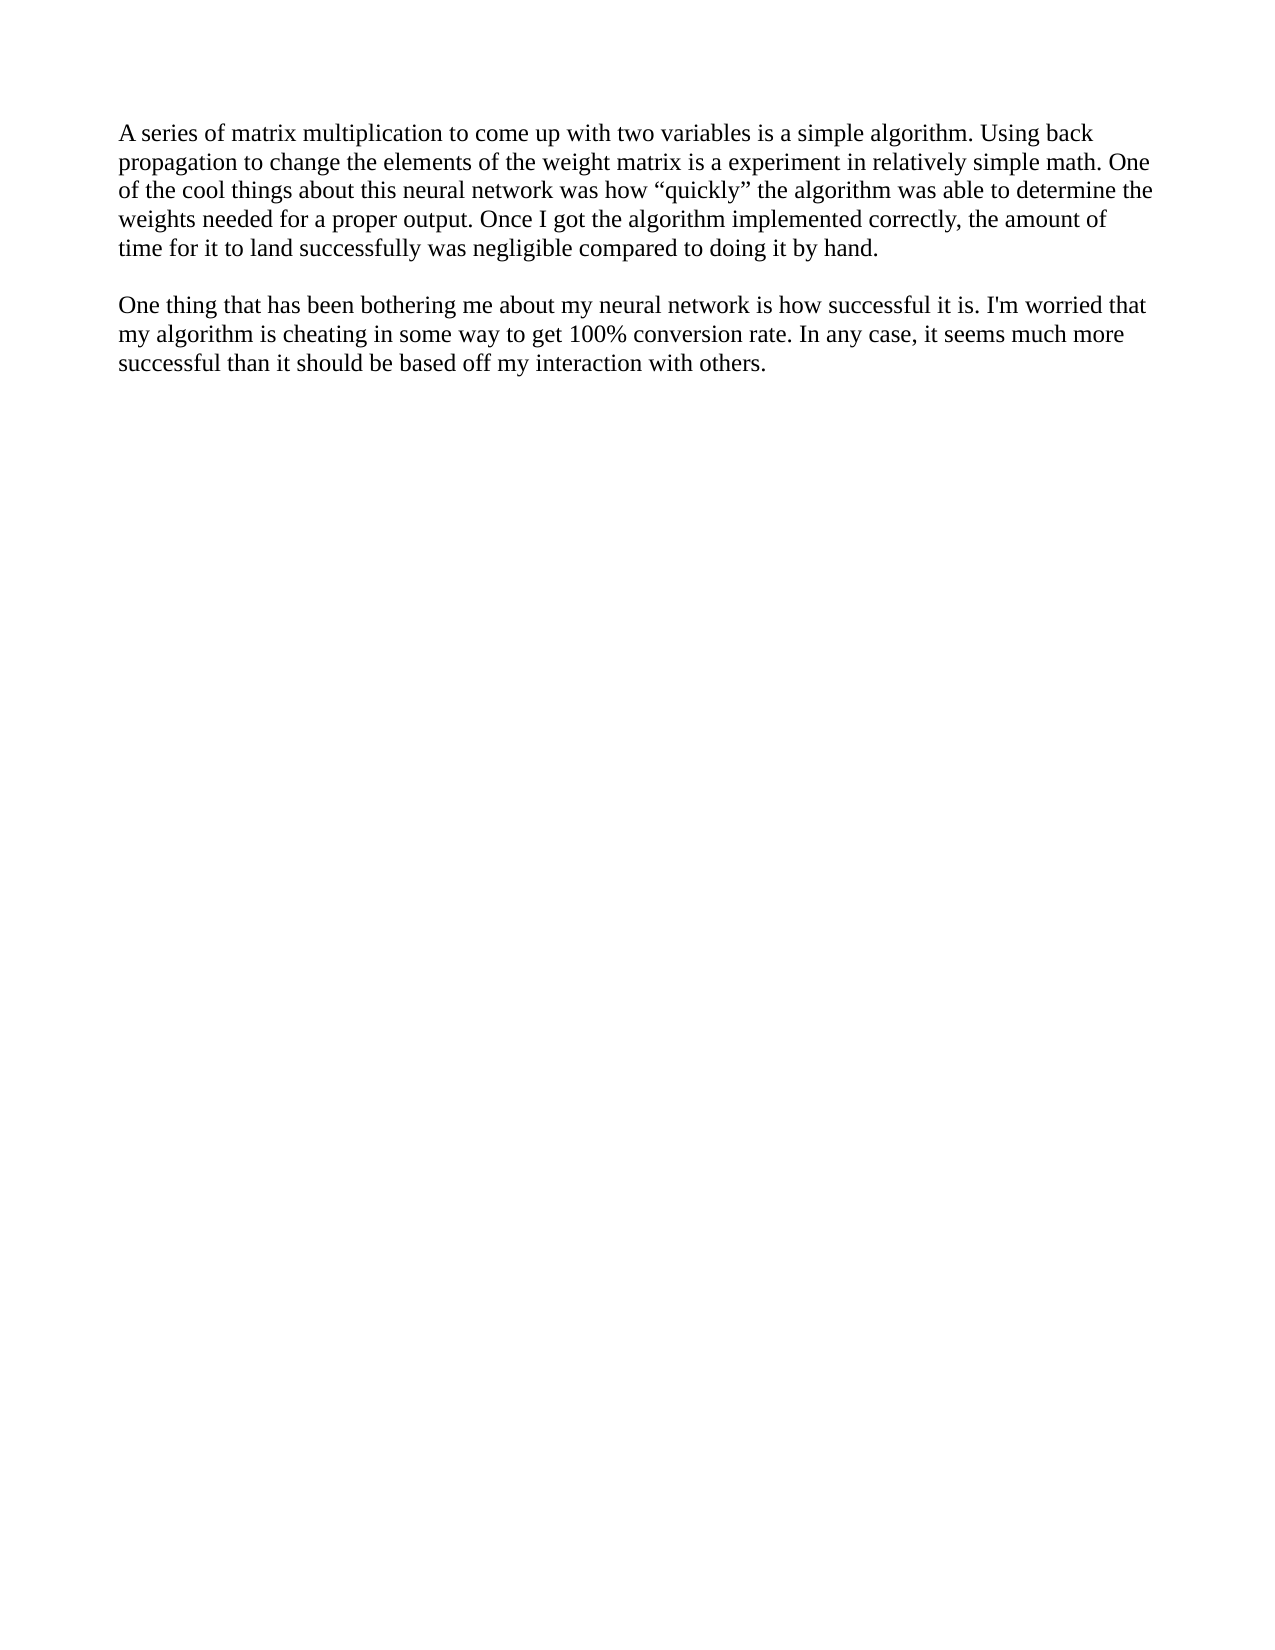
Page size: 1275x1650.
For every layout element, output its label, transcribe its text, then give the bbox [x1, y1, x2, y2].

text A series of matrix multiplication to come up with two variables is a simple algorithm. Using back propagation to change the elements of the weight matrix is a experiment in relatively simple math. One of the cool things about this neural network was how “quickly” the algorithm was able to determine the weights needed for a proper output. Once I got the algorithm implemented correctly, the amount of time for it to land successfully was negligible compared to doing it by hand. [118, 118, 1157, 262]
text One thing that has been bothering me about my neural network is how successful it is. I'm worried that my algorithm is cheating in some way to get 100% conversion rate. In any case, it seems much more successful than it should be based off my interaction with others. [118, 291, 1157, 377]
